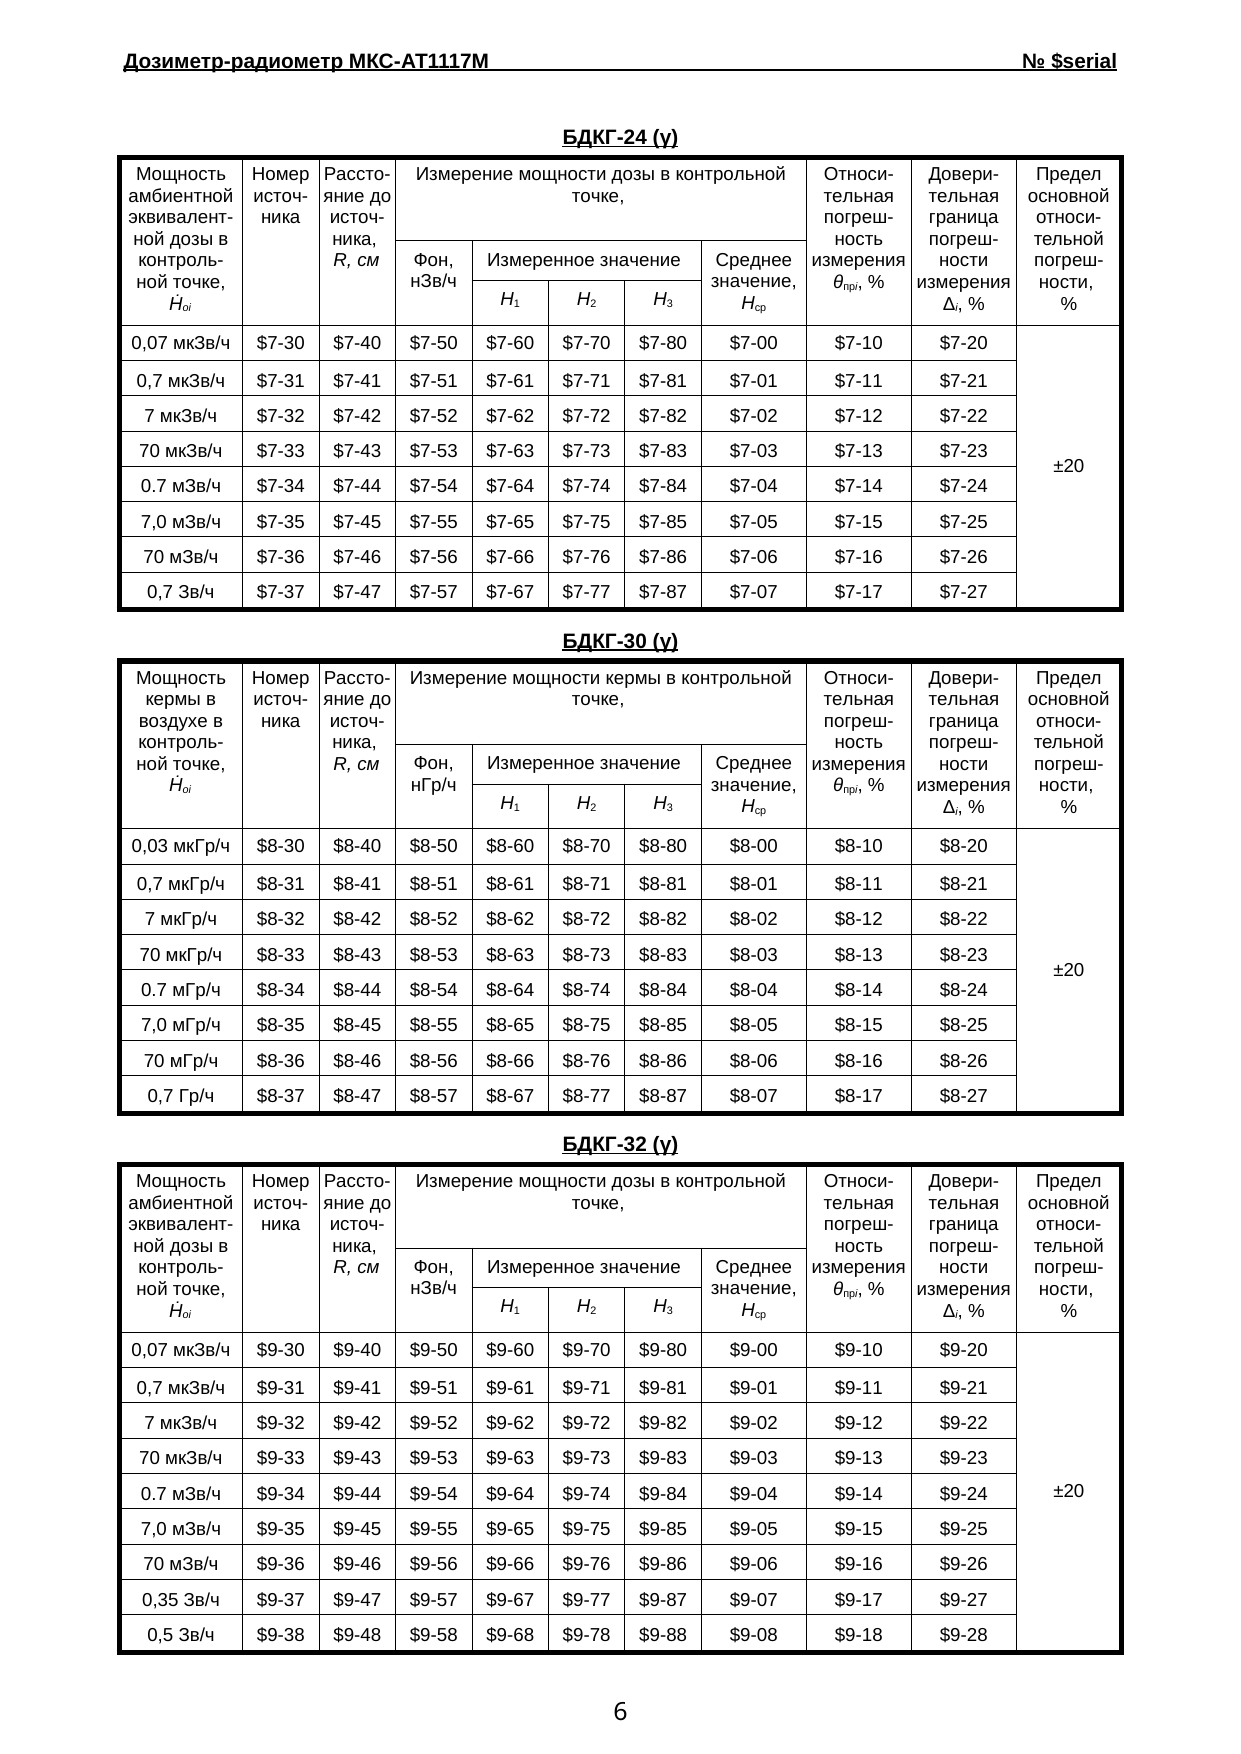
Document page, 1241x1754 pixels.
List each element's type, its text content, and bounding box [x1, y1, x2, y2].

table_cell $7-80 [625, 326, 701, 360]
table_cell $9-78 [549, 1615, 624, 1649]
table_cell $8-22 [912, 900, 1016, 934]
table_cell $7-75 [549, 502, 624, 536]
table_cell $7-73 [549, 432, 624, 466]
table_cell Рассто-яние до источ-ника, R, см [320, 1167, 395, 1332]
table_cell $8-46 [320, 1041, 395, 1075]
table_cell ±20 [1017, 1333, 1119, 1649]
table_cell $9-46 [320, 1545, 395, 1579]
table_cell $9-85 [625, 1509, 701, 1543]
table_cell Мощность амбиентной эквивалент-ной дозы в контроль- ной точке, Ḣoi [122, 1167, 242, 1332]
table_cell $8-20 [912, 829, 1016, 863]
table_cell $8-75 [549, 1006, 624, 1040]
table_cell H3 [625, 1288, 701, 1332]
table_cell $7-26 [912, 537, 1016, 572]
table_cell Среднее значение, Hср [702, 241, 806, 324]
table_cell $8-77 [549, 1076, 624, 1111]
table_cell $9-87 [625, 1580, 701, 1614]
table_cell 0,07 мкЗв/ч [122, 1333, 242, 1367]
table_cell $9-57 [396, 1580, 472, 1614]
table_cell $9-68 [473, 1615, 548, 1649]
table_cell Рассто-яние до источ-ника, R, см [320, 664, 395, 828]
table_cell $9-25 [912, 1509, 1016, 1543]
table_cell $7-72 [549, 396, 624, 431]
table_cell Измеренное значение [473, 241, 701, 280]
table_cell $7-57 [396, 573, 472, 607]
table_cell $9-56 [396, 1545, 472, 1579]
table_cell $8-85 [625, 1006, 701, 1040]
table_header БДКГ-32 (γ) [119, 1116, 1121, 1162]
table_cell $8-02 [702, 900, 806, 934]
table_cell $8-30 [243, 829, 319, 863]
table_cell $9-23 [912, 1439, 1016, 1473]
table_cell $9-04 [702, 1474, 806, 1508]
table_cell 0,35 Зв/ч [122, 1580, 242, 1614]
table_cell $9-40 [320, 1333, 395, 1367]
table_cell $9-14 [807, 1474, 911, 1508]
table_cell $7-47 [320, 573, 395, 607]
table_cell $9-72 [549, 1403, 624, 1438]
table_cell $9-88 [625, 1615, 701, 1649]
table_cell $7-60 [473, 326, 548, 360]
table_cell $9-36 [243, 1545, 319, 1579]
table_cell Предел основной относи-тельной погреш-ности, % [1017, 1167, 1119, 1332]
table_cell $7-02 [702, 396, 806, 431]
table_cell $9-21 [912, 1368, 1016, 1402]
table_cell $8-70 [549, 829, 624, 863]
table_cell Мощность кермы в воздухе в контроль- ной точке, Ḣoi [122, 664, 242, 828]
table_cell 0,03 мкГр/ч [122, 829, 242, 863]
table_cell $7-56 [396, 537, 472, 572]
table_cell 0.7 мЗв/ч [122, 1474, 242, 1508]
table_cell 7,0 мГр/ч [122, 1006, 242, 1040]
table_cell $7-37 [243, 573, 319, 607]
table_cell $9-20 [912, 1333, 1016, 1367]
table_cell $8-03 [702, 935, 806, 969]
table_cell 70 мГр/ч [122, 1041, 242, 1075]
table_cell $9-86 [625, 1545, 701, 1579]
table_cell 7,0 мЗв/ч [122, 502, 242, 536]
table_cell $7-45 [320, 502, 395, 536]
table_cell Фон, нЗв/ч [396, 241, 472, 324]
table_cell 0.7 мГр/ч [122, 970, 242, 1005]
table_cell $7-25 [912, 502, 1016, 536]
table_cell $7-55 [396, 502, 472, 536]
table_cell $7-50 [396, 326, 472, 360]
table_cell $8-57 [396, 1076, 472, 1111]
table_cell $9-32 [243, 1403, 319, 1438]
table_cell $8-35 [243, 1006, 319, 1040]
table_cell H1 [473, 281, 548, 324]
table_cell $7-07 [702, 573, 806, 607]
table_cell $8-53 [396, 935, 472, 969]
table_cell Номер источ-ника [243, 1167, 319, 1332]
table_header БДКГ-24 (γ) [119, 109, 1121, 155]
table_cell $9-37 [243, 1580, 319, 1614]
table_cell $9-65 [473, 1509, 548, 1543]
table_cell $8-67 [473, 1076, 548, 1111]
table_cell $9-47 [320, 1580, 395, 1614]
table_cell $8-55 [396, 1006, 472, 1040]
table_cell $9-35 [243, 1509, 319, 1543]
table_cell $7-20 [912, 326, 1016, 360]
table_cell $7-63 [473, 432, 548, 466]
table_cell ±20 [1017, 326, 1119, 607]
table_cell $7-53 [396, 432, 472, 466]
table_cell $9-31 [243, 1368, 319, 1402]
table_cell $7-01 [702, 361, 806, 395]
table_cell 0,07 мкЗв/ч [122, 326, 242, 360]
table_cell $9-17 [807, 1580, 911, 1614]
table_cell $9-12 [807, 1403, 911, 1438]
table_cell $8-31 [243, 865, 319, 899]
table_cell $8-56 [396, 1041, 472, 1075]
table_cell H3 [625, 785, 701, 828]
table_cell 0,5 Зв/ч [122, 1615, 242, 1649]
table_cell $9-24 [912, 1474, 1016, 1508]
table_cell 70 мкГр/ч [122, 935, 242, 969]
table_cell Относи-тельная погреш-ность измерения θпрi, % [807, 160, 911, 324]
table_cell $9-60 [473, 1333, 548, 1367]
table_cell $9-03 [702, 1439, 806, 1473]
table_cell $8-83 [625, 935, 701, 969]
table_cell $9-18 [807, 1615, 911, 1649]
table_cell $8-66 [473, 1041, 548, 1075]
table_cell $9-08 [702, 1615, 806, 1649]
table_cell $9-73 [549, 1439, 624, 1473]
table_cell Фон, нЗв/ч [396, 1249, 472, 1332]
table_cell 7,0 мЗв/ч [122, 1509, 242, 1543]
table_cell $7-36 [243, 537, 319, 572]
table_cell Измерение мощности дозы в контрольной точке, [396, 1167, 806, 1247]
table_cell $8-14 [807, 970, 911, 1005]
table_cell 70 мЗв/ч [122, 1545, 242, 1579]
table_cell $9-15 [807, 1509, 911, 1543]
table_cell $8-84 [625, 970, 701, 1005]
table_cell $9-81 [625, 1368, 701, 1402]
table_cell $7-10 [807, 326, 911, 360]
table_cell Измеренное значение [473, 1249, 701, 1287]
table_cell $7-32 [243, 396, 319, 431]
table_cell $9-07 [702, 1580, 806, 1614]
table_cell $7-85 [625, 502, 701, 536]
table_cell $8-62 [473, 900, 548, 934]
table_cell $9-01 [702, 1368, 806, 1402]
table_cell $7-05 [702, 502, 806, 536]
table_cell $7-17 [807, 573, 911, 607]
table_cell $9-84 [625, 1474, 701, 1508]
table_cell $8-72 [549, 900, 624, 934]
table_cell $7-83 [625, 432, 701, 466]
table_cell $7-54 [396, 467, 472, 501]
table_cell $9-02 [702, 1403, 806, 1438]
table_cell $7-41 [320, 361, 395, 395]
table_cell $7-12 [807, 396, 911, 431]
table_cell $8-81 [625, 865, 701, 899]
table_cell $7-42 [320, 396, 395, 431]
table_cell $9-77 [549, 1580, 624, 1614]
table_cell $9-22 [912, 1403, 1016, 1438]
table_cell $8-04 [702, 970, 806, 1005]
table_cell $9-00 [702, 1333, 806, 1367]
table_cell $9-50 [396, 1333, 472, 1367]
table_cell $7-64 [473, 467, 548, 501]
table_cell $8-11 [807, 865, 911, 899]
table_cell $8-33 [243, 935, 319, 969]
table_cell 70 мЗв/ч [122, 537, 242, 572]
table_cell 0,7 мкЗв/ч [122, 1368, 242, 1402]
table_cell Довери-тельная граница погреш-ности измерения Δi, % [912, 664, 1016, 828]
table_cell $7-04 [702, 467, 806, 501]
table_cell $7-44 [320, 467, 395, 501]
table_cell 70 мкЗв/ч [122, 1439, 242, 1473]
table_cell $7-52 [396, 396, 472, 431]
table_cell 0.7 мЗв/ч [122, 467, 242, 501]
table_cell $8-43 [320, 935, 395, 969]
table_cell Предел основной относи-тельной погреш-ности, % [1017, 664, 1119, 828]
table_cell $7-87 [625, 573, 701, 607]
table_cell $7-70 [549, 326, 624, 360]
table_cell $7-74 [549, 467, 624, 501]
table_cell $7-84 [625, 467, 701, 501]
table_cell $9-55 [396, 1509, 472, 1543]
table_cell $8-10 [807, 829, 911, 863]
table_cell $8-01 [702, 865, 806, 899]
table_cell $9-11 [807, 1368, 911, 1402]
table_cell $7-46 [320, 537, 395, 572]
table_cell $8-50 [396, 829, 472, 863]
table_cell Предел основной относи-тельной погреш-ности, % [1017, 160, 1119, 324]
table_cell $9-33 [243, 1439, 319, 1473]
table_cell $8-74 [549, 970, 624, 1005]
table_cell $7-77 [549, 573, 624, 607]
table_header БДКГ-30 (γ) [119, 612, 1121, 658]
table_cell $8-21 [912, 865, 1016, 899]
table_cell $8-24 [912, 970, 1016, 1005]
table_cell $9-71 [549, 1368, 624, 1402]
table_cell 0,7 мкЗв/ч [122, 361, 242, 395]
table_cell $9-64 [473, 1474, 548, 1508]
table_cell H3 [625, 281, 701, 324]
table_cell $7-06 [702, 537, 806, 572]
table_cell $8-17 [807, 1076, 911, 1111]
table_cell $8-54 [396, 970, 472, 1005]
table_cell $8-13 [807, 935, 911, 969]
table_cell $7-82 [625, 396, 701, 431]
table_cell $9-53 [396, 1439, 472, 1473]
table_cell Измерение мощности кермы в контрольной точке, [396, 664, 806, 744]
table_cell $9-51 [396, 1368, 472, 1402]
table_cell $9-30 [243, 1333, 319, 1367]
table_cell $8-12 [807, 900, 911, 934]
table_cell $7-30 [243, 326, 319, 360]
table_cell $9-52 [396, 1403, 472, 1438]
table_cell $9-16 [807, 1545, 911, 1579]
table_cell $7-31 [243, 361, 319, 395]
table_cell H2 [549, 1288, 624, 1332]
table_cell $7-62 [473, 396, 548, 431]
table_cell Измерение мощности дозы в контрольной точке, [396, 160, 806, 240]
table_cell Довери-тельная граница погреш-ности измерения Δi, % [912, 160, 1016, 324]
table_cell $9-80 [625, 1333, 701, 1367]
table_cell $7-40 [320, 326, 395, 360]
table_cell $9-48 [320, 1615, 395, 1649]
table_cell $7-22 [912, 396, 1016, 431]
table_cell Мощность амбиентной эквивалент-ной дозы в контроль- ной точке, Ḣoi [122, 160, 242, 324]
table_cell $8-05 [702, 1006, 806, 1040]
table_cell Довери-тельная граница погреш-ности измерения Δi, % [912, 1167, 1016, 1332]
table_cell $7-03 [702, 432, 806, 466]
table_cell 70 мкЗв/ч [122, 432, 242, 466]
table_cell $8-76 [549, 1041, 624, 1075]
table_cell $8-63 [473, 935, 548, 969]
table_cell $8-80 [625, 829, 701, 863]
table_cell $9-66 [473, 1545, 548, 1579]
table_cell $9-70 [549, 1333, 624, 1367]
table_cell $7-14 [807, 467, 911, 501]
table_cell 7 мкЗв/ч [122, 1403, 242, 1438]
table_cell $7-66 [473, 537, 548, 572]
table_cell $8-60 [473, 829, 548, 863]
table_cell $8-07 [702, 1076, 806, 1111]
table_cell Рассто-яние до источ-ника, R, см [320, 160, 395, 324]
table_cell $7-51 [396, 361, 472, 395]
table_cell $8-51 [396, 865, 472, 899]
table_cell $8-87 [625, 1076, 701, 1111]
table_cell $9-26 [912, 1545, 1016, 1579]
table_cell $9-27 [912, 1580, 1016, 1614]
table_cell $9-58 [396, 1615, 472, 1649]
table_cell $8-40 [320, 829, 395, 863]
table_cell $9-62 [473, 1403, 548, 1438]
table_cell $9-10 [807, 1333, 911, 1367]
table_cell Номер источ-ника [243, 664, 319, 828]
table_cell $8-47 [320, 1076, 395, 1111]
table_cell $7-76 [549, 537, 624, 572]
table_cell $8-65 [473, 1006, 548, 1040]
table_cell 0,7 Гр/ч [122, 1076, 242, 1111]
table_cell H1 [473, 1288, 548, 1332]
table_cell $7-86 [625, 537, 701, 572]
table_cell $8-26 [912, 1041, 1016, 1075]
table_cell $9-82 [625, 1403, 701, 1438]
table_cell $7-33 [243, 432, 319, 466]
table_cell $8-00 [702, 829, 806, 863]
table_cell $8-64 [473, 970, 548, 1005]
table_cell $8-06 [702, 1041, 806, 1075]
table_cell $7-13 [807, 432, 911, 466]
table_cell $8-82 [625, 900, 701, 934]
table_cell 7 мкЗв/ч [122, 396, 242, 431]
table_cell $7-23 [912, 432, 1016, 466]
table_cell $8-86 [625, 1041, 701, 1075]
table_cell H1 [473, 785, 548, 828]
table_cell $9-76 [549, 1545, 624, 1579]
table_cell $8-34 [243, 970, 319, 1005]
table_cell $7-24 [912, 467, 1016, 501]
table_cell $9-83 [625, 1439, 701, 1473]
table_cell $9-28 [912, 1615, 1016, 1649]
table_cell $8-23 [912, 935, 1016, 969]
table_cell Относи-тельная погреш-ность измерения θпрi, % [807, 664, 911, 828]
table_cell $8-73 [549, 935, 624, 969]
table_cell $7-43 [320, 432, 395, 466]
table_cell $9-75 [549, 1509, 624, 1543]
table_cell 0,7 мкГр/ч [122, 865, 242, 899]
table_cell $9-74 [549, 1474, 624, 1508]
table_cell $7-27 [912, 573, 1016, 607]
table_cell $8-61 [473, 865, 548, 899]
table_cell $9-34 [243, 1474, 319, 1508]
table_cell H2 [549, 281, 624, 324]
table_cell Фон, нГр/ч [396, 745, 472, 828]
table_cell $8-25 [912, 1006, 1016, 1040]
table_cell $8-36 [243, 1041, 319, 1075]
table_cell $7-34 [243, 467, 319, 501]
table_cell $7-81 [625, 361, 701, 395]
table_cell $7-00 [702, 326, 806, 360]
table_cell $8-41 [320, 865, 395, 899]
table_cell $8-52 [396, 900, 472, 934]
table_cell $7-16 [807, 537, 911, 572]
table_cell $9-05 [702, 1509, 806, 1543]
table_cell Среднее значение, Hср [702, 745, 806, 828]
table_cell H2 [549, 785, 624, 828]
table_cell $9-54 [396, 1474, 472, 1508]
table_cell $9-43 [320, 1439, 395, 1473]
table_cell $9-13 [807, 1439, 911, 1473]
table_cell $8-44 [320, 970, 395, 1005]
table_cell ±20 [1017, 829, 1119, 1111]
table_cell $9-41 [320, 1368, 395, 1402]
table_cell Номер источ-ника [243, 160, 319, 324]
table_cell $7-71 [549, 361, 624, 395]
table_cell $8-32 [243, 900, 319, 934]
table_cell Относи-тельная погреш-ность измерения θпрi, % [807, 1167, 911, 1332]
table_cell $7-11 [807, 361, 911, 395]
table_cell Измеренное значение [473, 745, 701, 783]
table_cell $8-42 [320, 900, 395, 934]
table_cell $9-67 [473, 1580, 548, 1614]
table_cell $9-45 [320, 1509, 395, 1543]
table_cell $8-15 [807, 1006, 911, 1040]
table_cell $7-67 [473, 573, 548, 607]
table_cell $7-61 [473, 361, 548, 395]
table_cell $9-06 [702, 1545, 806, 1579]
table_cell Среднее значение, Hср [702, 1249, 806, 1332]
table_cell $7-21 [912, 361, 1016, 395]
table_cell $8-37 [243, 1076, 319, 1111]
table_cell 0,7 Зв/ч [122, 573, 242, 607]
table_cell $7-65 [473, 502, 548, 536]
table_cell $8-71 [549, 865, 624, 899]
table_cell $7-15 [807, 502, 911, 536]
table_cell $7-35 [243, 502, 319, 536]
table_cell $9-44 [320, 1474, 395, 1508]
table_cell $8-45 [320, 1006, 395, 1040]
table_cell $9-61 [473, 1368, 548, 1402]
table_cell $9-63 [473, 1439, 548, 1473]
table_cell $8-16 [807, 1041, 911, 1075]
table_cell $8-27 [912, 1076, 1016, 1111]
table_cell $9-42 [320, 1403, 395, 1438]
table_cell 7 мкГр/ч [122, 900, 242, 934]
table_cell $9-38 [243, 1615, 319, 1649]
